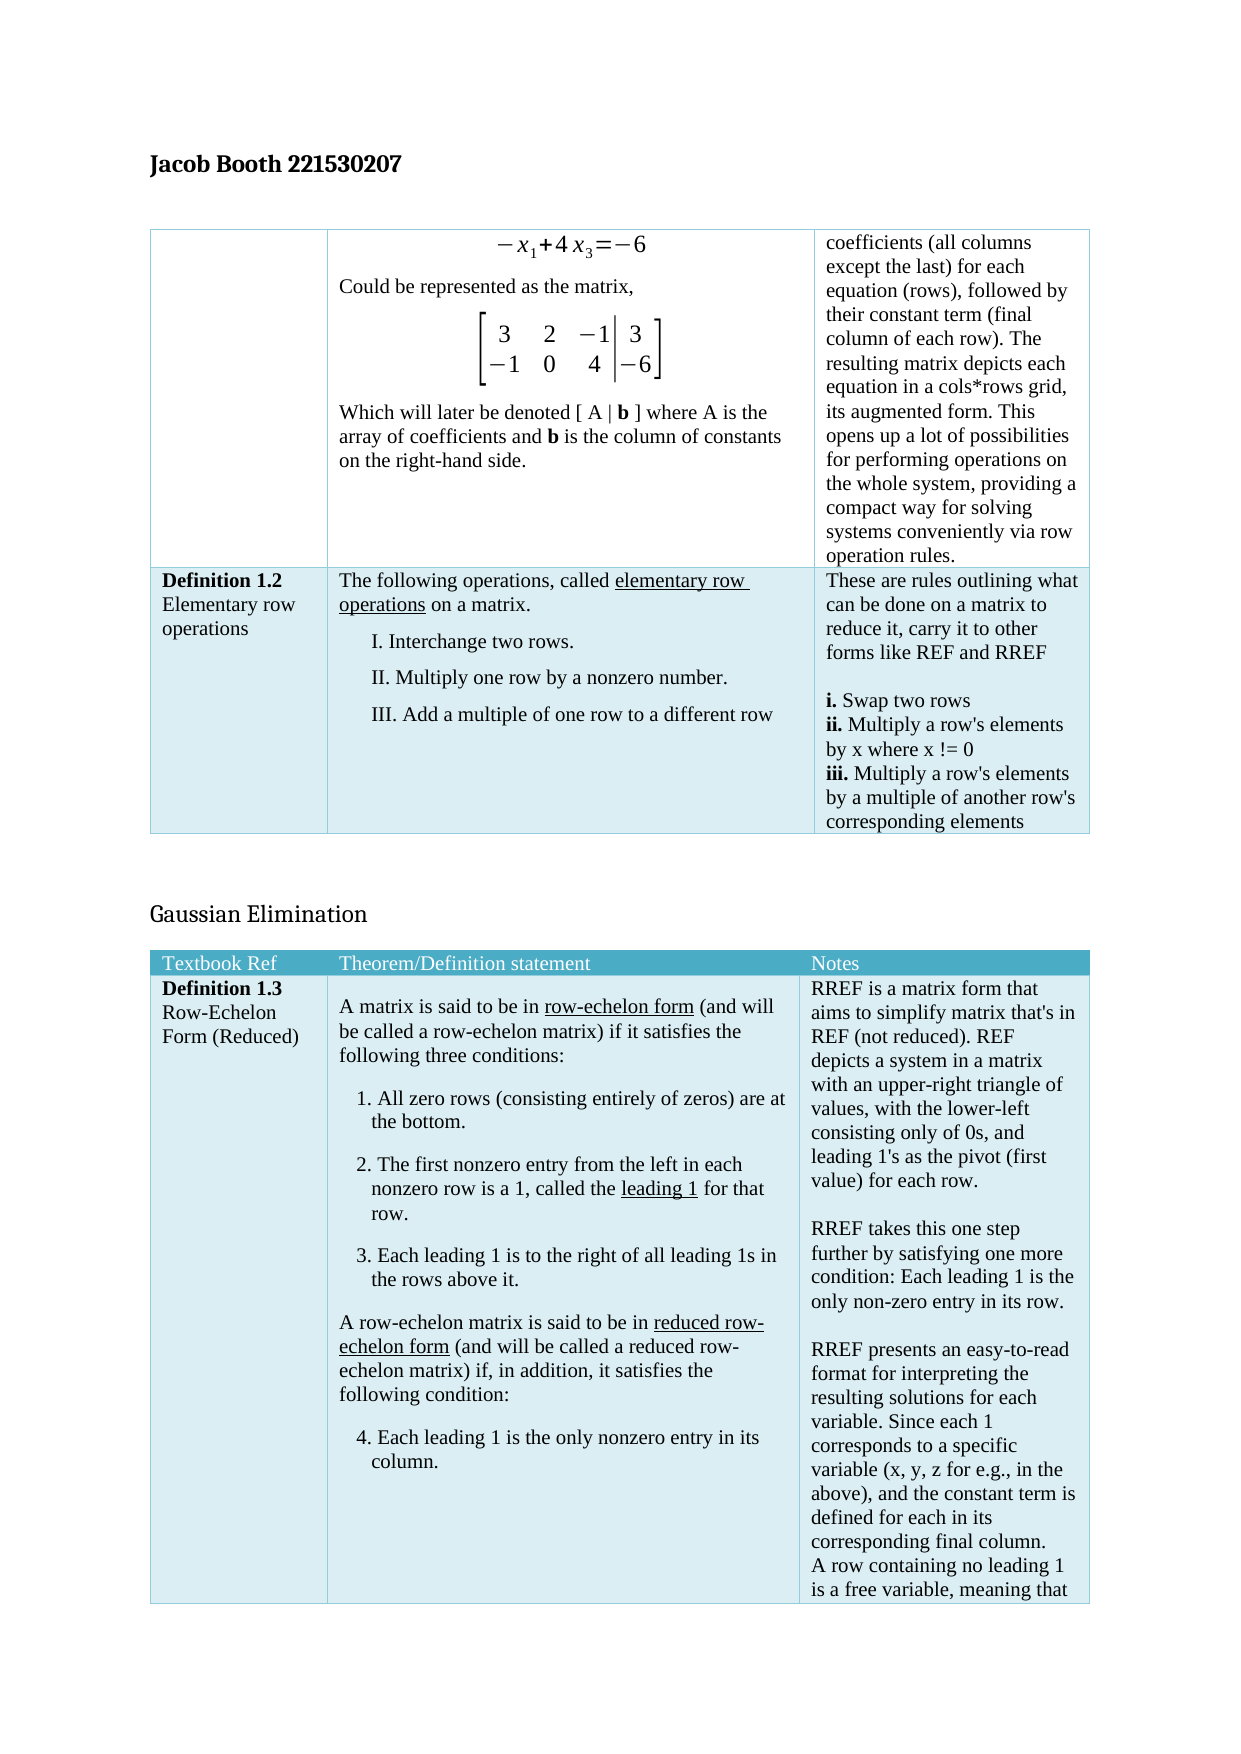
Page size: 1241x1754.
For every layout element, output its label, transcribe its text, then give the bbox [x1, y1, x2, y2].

table_cell coefficients (all columns except the last) for each equation (rows), followed by their constant term (final column of each row). The resulting matrix depicts each equation in a cols*rows grid, its augmented form. This opens up a lot of possibilities for performing operations on the whole system, providing a compact way for solving systems conveniently via row operation rules. [815, 230, 1089, 567]
table_cell RREF is a matrix form that aims to simplify matrix that's in REF (not reduced). REF depicts a system in a matrix with an upper-right triangle of values, with the lower-left consisting only of 0s, and leading 1's as the pivot (first value) for each row. RREF takes this one step further by satisfying one more condition: Each leading 1 is the only non-zero entry in its row. RREF presents an easy-to-read format for interpreting the resulting solutions for each variable. Since each 1 corresponds to a specific variable (x, y, z for e.g., in the above), and the constant term is defined for each in its corresponding final column. A row containing no leading 1 is a free variable, meaning that [800, 976, 1089, 1603]
table_header Notes [800, 951, 1089, 975]
table_cell Definition 1.2 Elementary row operations [151, 568, 327, 833]
text Gaussian Elimination [150, 900, 1090, 929]
table_cell These are rules outlining what can be done on a matrix to reduce it, carry it to other forms like REF and RREF i. Swap two rows ii. Multiply a row's elements by x where x != 0 iii. Multiply a row's elements by a multiple of another row's corresponding elements [815, 568, 1089, 833]
table_cell A matrix is said to be in row-echelon form (and will be called a row-echelon matrix) if it satisfies the following three conditions: 1. All zero rows (consisting entirely of zeros) are at the bottom. 2. The first nonzero entry from the left in each nonzero row is a 1, called the leading 1 for that row. 3. Each leading 1 is to the right of all leading 1s in the rows above it. A row-echelon matrix is said to be in reduced row-echelon form (and will be called a reduced row-echelon matrix) if, in addition, it satisfies the following condition: 4. Each leading 1 is the only nonzero entry in its column. [328, 976, 799, 1603]
table_header Theorem/Definition statement [328, 951, 799, 975]
table_cell Definition 1.3 Row-Echelon Form (Reduced) [151, 976, 327, 1603]
table_cell The following operations, called elementary row operations on a matrix. I. Interchange two rows. II. Multiply one row by a nonzero number. III. Add a multiple of one row to a different row [328, 568, 814, 833]
table_header Textbook Ref [151, 951, 327, 975]
table_cell A system of equations can be represented as an array of numbers consisting of the coefficients and constant terms, e.g., the system Could be represented as the matrix, Which will later be denoted [ A | b ] where A is the array of coefficients and b is the column of constants on the right-hand side. [328, 230, 814, 567]
table_cell [151, 230, 327, 567]
